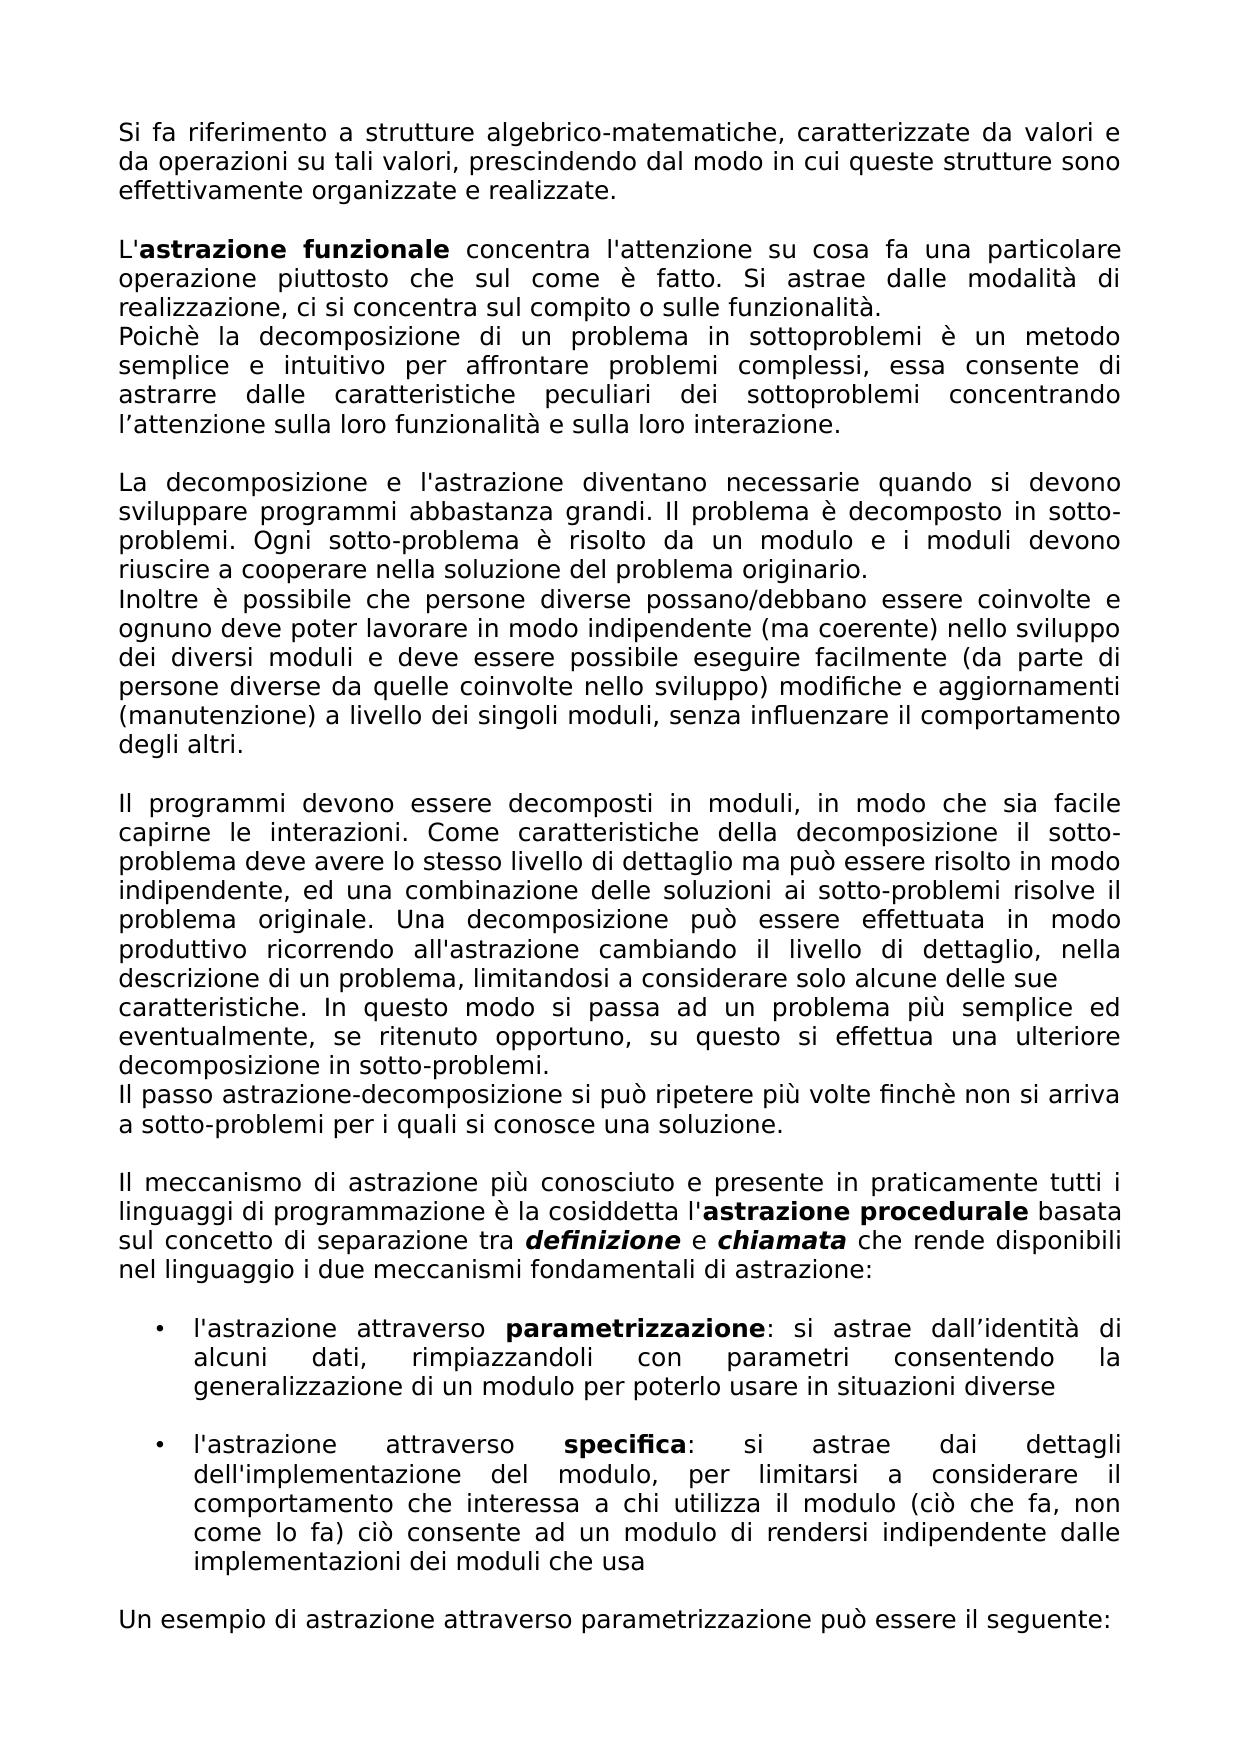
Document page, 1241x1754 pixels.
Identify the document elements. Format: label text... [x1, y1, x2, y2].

text Il programmi devono essere decomposti in moduli, in modo che sia facile capirne le interazioni. Come caratteristiche della decomposizione il sotto-problema deve avere lo stesso livello di dettaglio ma può essere risolto in modo [118, 789, 1122, 876]
text Si fa riferimento a strutture algebrico-matematiche, caratterizzate da valori e da operazioni su tali valori, prescindendo dal modo in cui queste strutture sono effettivamente organizzate e realizzate. [118, 118, 1122, 206]
list l'astrazione attraverso specifica: si astrae dai dettagli dell'implementazione del modulo, per limitarsi a considerare il comportamento che interessa a chi utilizza il modulo (ciò che fa, non come lo fa) ciò consente ad un modulo di rendersi indipendente dalle implementazioni dei moduli che usa [156, 1431, 1122, 1576]
text Poichè la decomposizione di un problema in sottoproblemi è un metodo semplice e intuitivo per affrontare problemi complessi, essa consente di astrarre dalle caratteristiche peculiari dei sottoproblemi concentrando l’attenzione sulla loro funzionalità e sulla loro interazione. [118, 322, 1122, 439]
text Il meccanismo di astrazione più conosciuto e presente in praticamente tutti i linguaggi di programmazione è la cosiddetta l'astrazione procedurale basata sul concetto di separazione tra definizione e chiamata che rende disponibili nel linguaggio i due meccanismi fondamentali di astrazione: [118, 1168, 1122, 1285]
text Inoltre è possibile che persone diverse possano/debbano essere coinvolte e ognuno deve poter lavorare in modo indipendente (ma coerente) nello sviluppo dei diversi moduli e deve essere possibile eseguire facilmente (da parte di persone diverse da quelle coinvolte nello sviluppo) modifiche e aggiornamenti (manutenzione) a livello dei singoli moduli, senza influenzare il comportamento degli altri. [118, 585, 1122, 760]
text Un esempio di astrazione attraverso parametrizzazione può essere il seguente: [118, 1606, 1122, 1635]
text L'astrazione funzionale concentra l'attenzione su cosa fa una particolare operazione piuttosto che sul come è fatto. Si astrae dalle modalità di realizzazione, ci si concentra sul compito o sulle funzionalità. [118, 235, 1122, 322]
list l'astrazione attraverso parametrizzazione: si astrae dall’identità di alcuni dati, rimpiazzandoli con parametri consentendo la generalizzazione di un modulo per poterlo usare in situazioni diverse [156, 1314, 1122, 1401]
text caratteristiche. In questo modo si passa ad un problema più semplice ed eventualmente, se ritenuto opportuno, su questo si effettua una ulteriore decomposizione in sotto-problemi. [118, 993, 1122, 1081]
text La decomposizione e l'astrazione diventano necessarie quando si devono sviluppare programmi abbastanza grandi. Il problema è decomposto in sotto-problemi. Ogni sotto-problema è risolto da un modulo e i moduli devono riuscire a cooperare nella soluzione del problema originario. [118, 468, 1122, 585]
text indipendente, ed una combinazione delle soluzioni ai sotto-problemi risolve il problema originale. Una decomposizione può essere effettuata in modo produttivo ricorrendo all'astrazione cambiando il livello di dettaglio, nella descrizione di un problema, limitandosi a considerare solo alcune delle sue [118, 876, 1122, 993]
text Il passo astrazione-decomposizione si può ripetere più volte finchè non si arriva a sotto-problemi per i quali si conosce una soluzione. [118, 1081, 1122, 1139]
